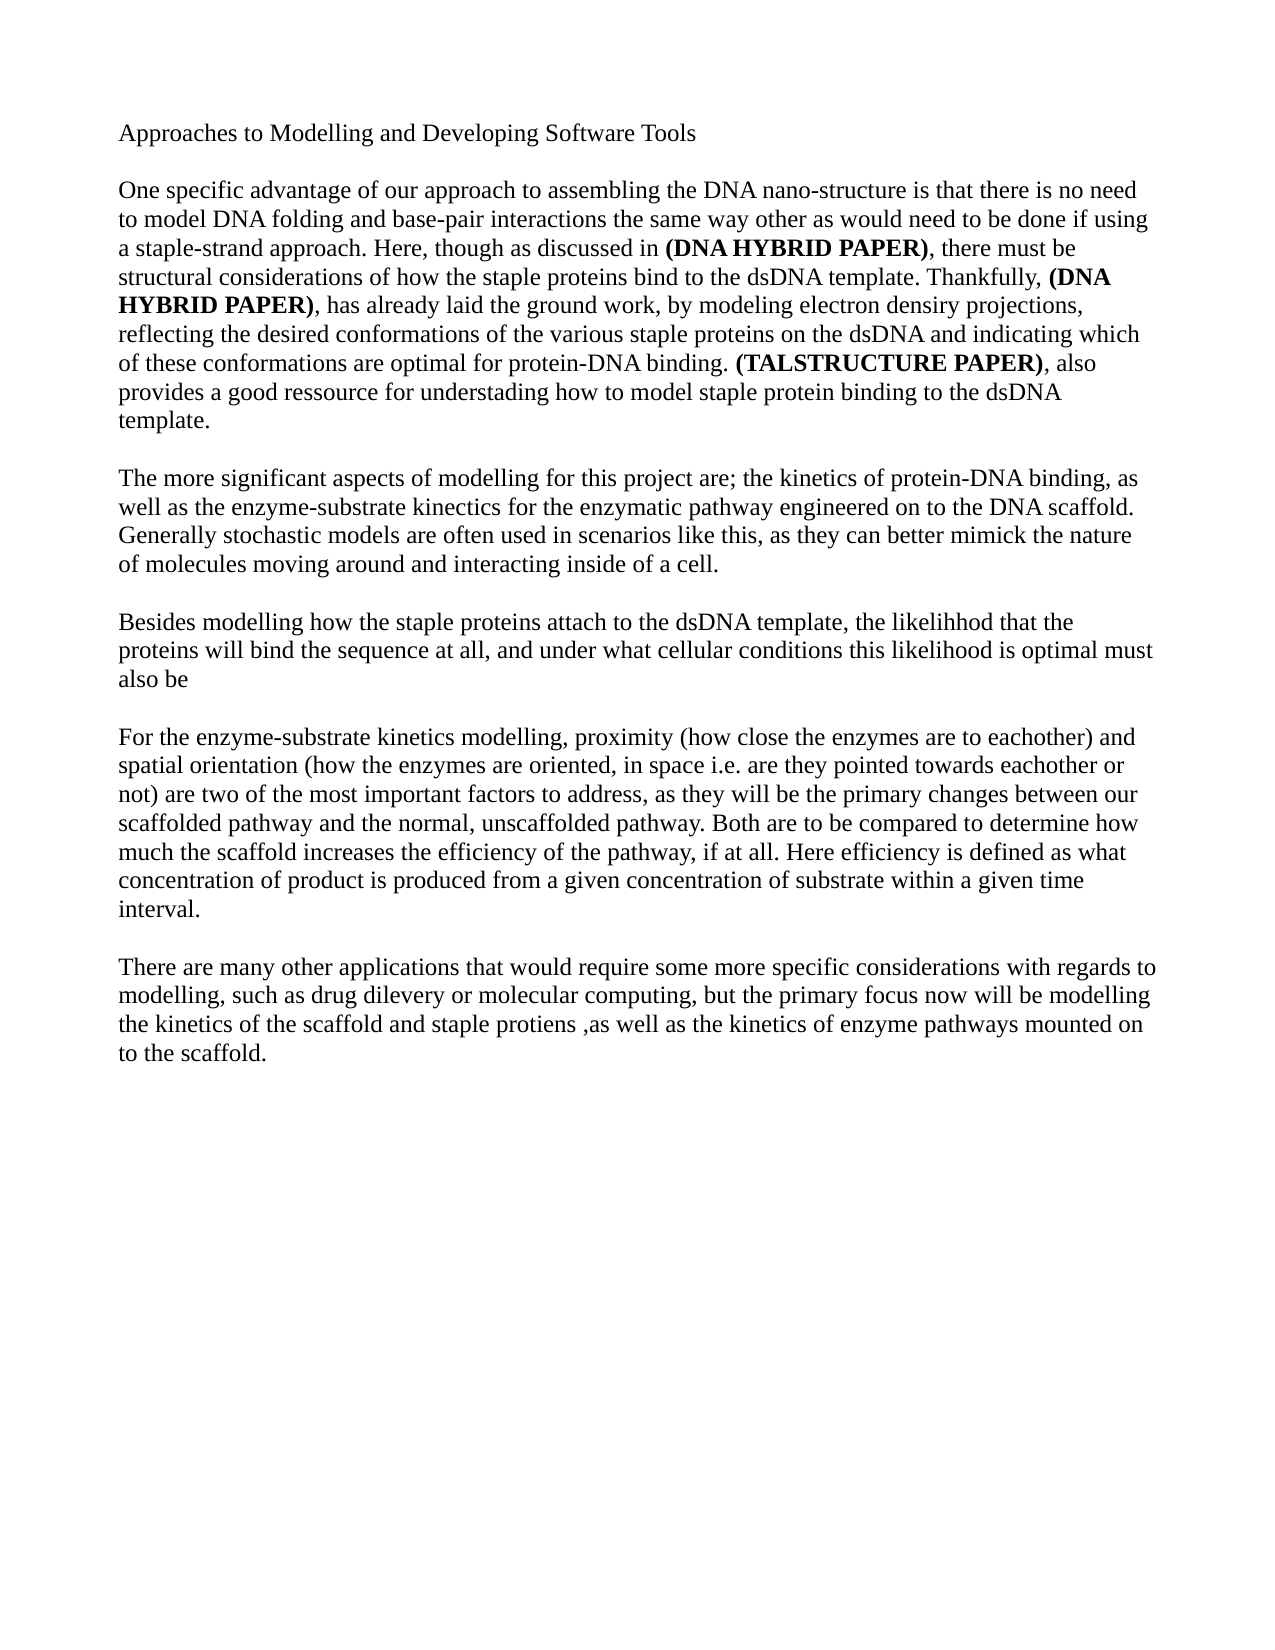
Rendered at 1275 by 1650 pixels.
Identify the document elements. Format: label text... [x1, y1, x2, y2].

text Approaches to Modelling and Developing Software Tools [118, 118, 1157, 147]
text Besides modelling how the staple proteins attach to the dsDNA template, the likelihhod that the proteins will bind the sequence at all, and under what cellular conditions this likelihood is optimal must also be [118, 607, 1157, 693]
text There are many other applications that would require some more specific considerations with regards to modelling, such as drug dilevery or molecular computing, but the primary focus now will be modelling the kinetics of the scaffold and staple protiens ,as well as the kinetics of enzyme pathways mounted on to the scaffold. [118, 952, 1157, 1067]
text For the enzyme-substrate kinetics modelling, proximity (how close the enzymes are to eachother) and spatial orientation (how the enzymes are oriented, in space i.e. are they pointed towards eachother or not) are two of the most important factors to address, as they will be the primary changes between our scaffolded pathway and the normal, unscaffolded pathway. Both are to be compared to determine how much the scaffold increases the efficiency of the pathway, if at all. Here efficiency is defined as what concentration of product is produced from a given concentration of substrate within a given time interval. [118, 722, 1157, 923]
text One specific advantage of our approach to assembling the DNA nano-structure is that there is no need to model DNA folding and base-pair interactions the same way other as would need to be done if using a staple-strand approach. Here, though as discussed in (DNA HYBRID PAPER), there must be structural considerations of how the staple proteins bind to the dsDNA template. Thankfully, (DNA HYBRID PAPER), has already laid the ground work, by modeling electron densiry projections, reflecting the desired conformations of the various staple proteins on the dsDNA and indicating which of these conformations are optimal for protein-DNA binding. (TALSTRUCTURE PAPER), also provides a good ressource for understading how to model staple protein binding to the dsDNA template. [118, 176, 1157, 434]
text The more significant aspects of modelling for this project are; the kinetics of protein-DNA binding, as well as the enzyme-substrate kinectics for the enzymatic pathway engineered on to the DNA scaffold. Generally stochastic models are often used in scenarios like this, as they can better mimick the nature of molecules moving around and interacting inside of a cell. [118, 463, 1157, 578]
